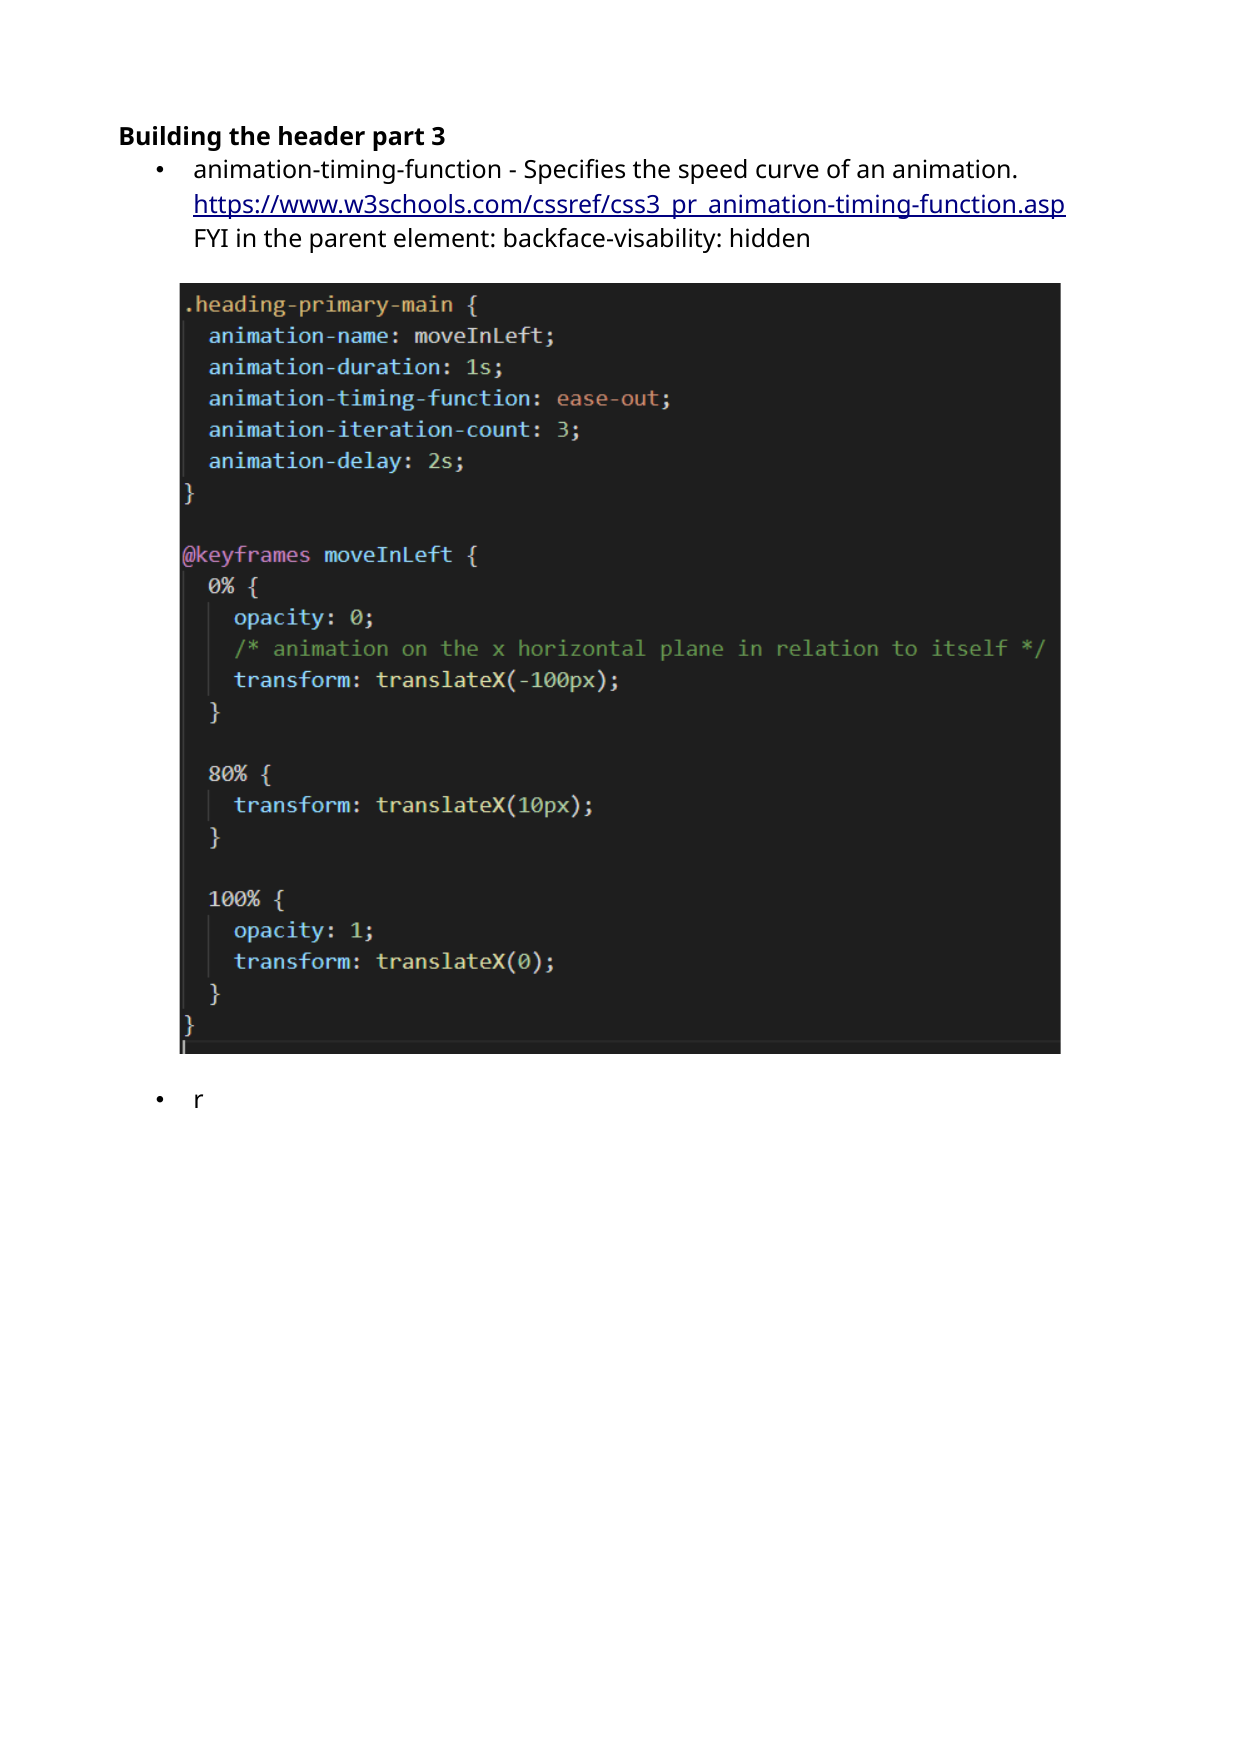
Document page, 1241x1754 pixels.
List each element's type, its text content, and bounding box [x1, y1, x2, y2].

text Building the header part 3 [118, 118, 1122, 152]
list animation-timing-function - Specifies the speed curve of an animation. [156, 152, 1122, 186]
picture [179, 283, 1061, 1054]
list r [156, 1082, 1122, 1116]
list https://www.w3schools.com/cssref/css3_pr_animation-timing-function.asp [156, 186, 1122, 220]
list FYI in the parent element: backface-visability: hidden [156, 220, 1122, 254]
